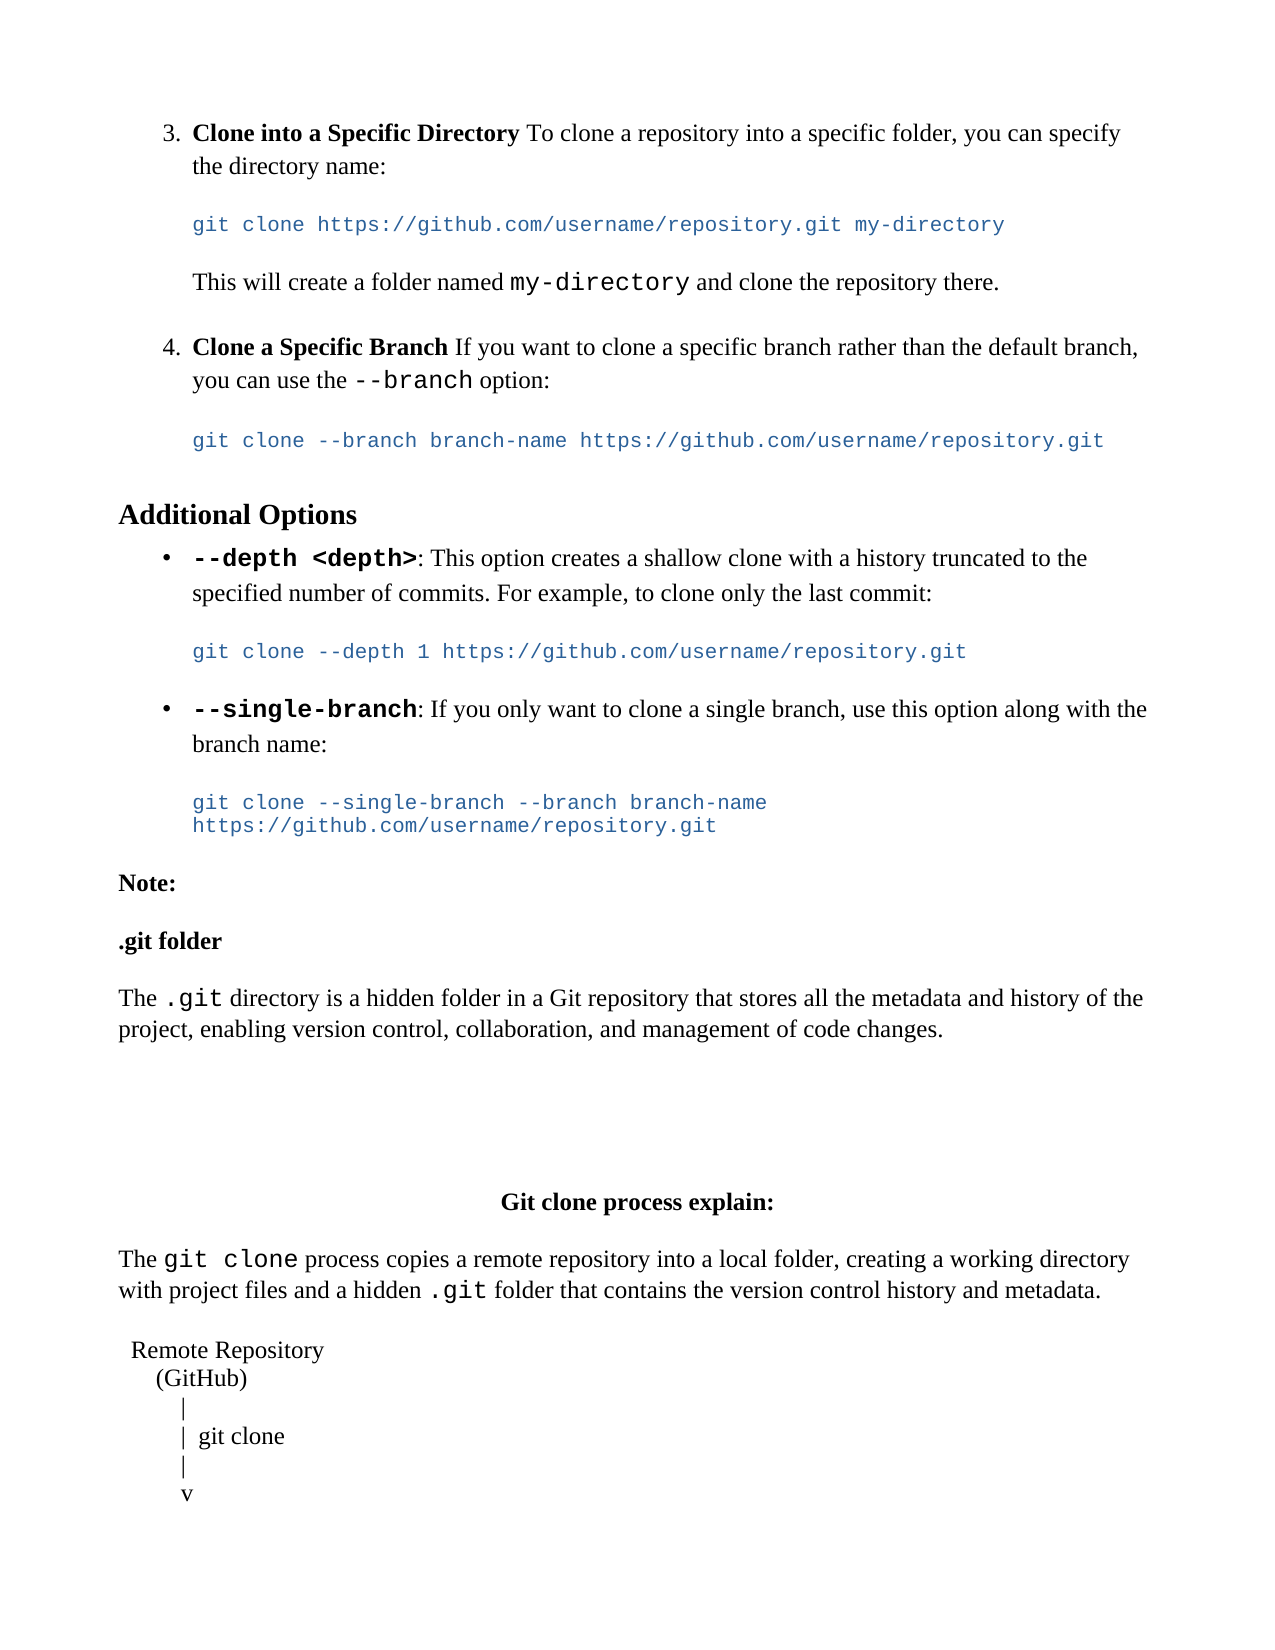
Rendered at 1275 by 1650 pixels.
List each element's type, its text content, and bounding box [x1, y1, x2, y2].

text (GitHub) [118, 1363, 1157, 1392]
text The git clone process copies a remote repository into a local folder, creating a working directory with project files and a hidden .git folder that contains the version control history and metadata. [118, 1244, 1157, 1306]
text v [118, 1478, 1157, 1507]
list git clone --branch branch-name https://github.com/username/repository.git [162, 429, 1157, 453]
list --depth <depth>: This option creates a shallow clone with a history truncated to the specified number of commits. For example, to clone only the last commit: [162, 543, 1157, 607]
list --single-branch: If you only want to clone a single branch, use this option along with the branch name: [162, 694, 1157, 758]
text | git clone [118, 1421, 1157, 1450]
list This will create a folder named my-directory and clone the repository there. [162, 267, 1157, 298]
list Clone into a Specific Directory To clone a repository into a specific folder, you can specify the directory name: [162, 118, 1157, 180]
text Git clone process explain: [118, 1158, 1157, 1216]
text | [118, 1450, 1157, 1478]
subtitle Additional Options [118, 497, 1157, 531]
text .git folder [118, 926, 1157, 955]
list Clone a Specific Branch If you want to clone a specific branch rather than the default branch, you can use the --branch option: [162, 332, 1157, 396]
text Remote Repository [118, 1335, 1157, 1363]
list git clone https://github.com/username/repository.git my-directory [162, 214, 1157, 237]
text Note: [118, 868, 1157, 897]
list git clone --depth 1 https://github.com/username/repository.git [162, 641, 1157, 664]
list git clone --single-branch --branch branch-name https://github.com/username/repository.git [162, 792, 1157, 839]
text The .git directory is a hidden folder in a Git repository that stores all the metadata and history of the project, enabling version control, collaboration, and management of code changes. [118, 983, 1157, 1043]
text | [118, 1392, 1157, 1421]
